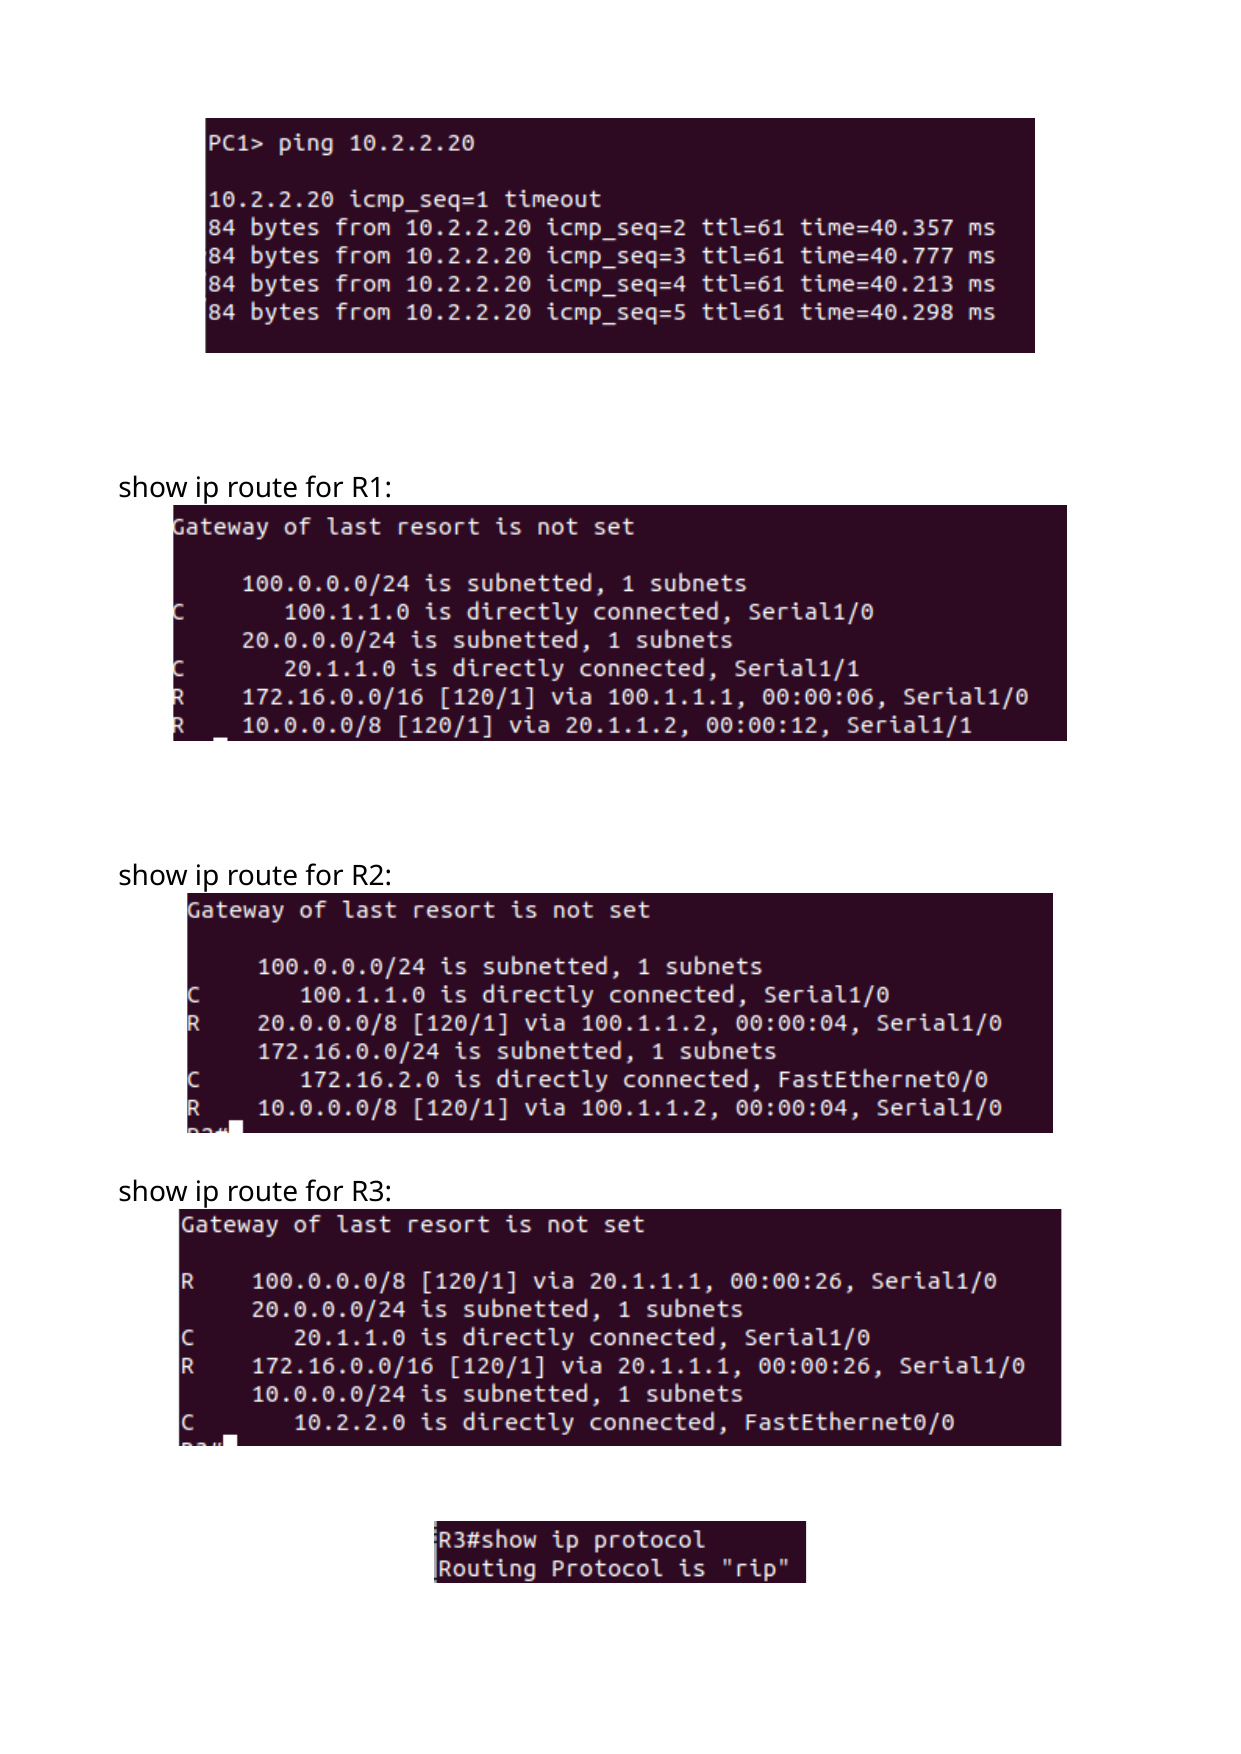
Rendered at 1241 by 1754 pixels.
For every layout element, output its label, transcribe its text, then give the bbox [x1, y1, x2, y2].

picture [178, 1209, 1062, 1446]
picture [434, 1521, 807, 1583]
text show ip route for R2: [118, 855, 1122, 893]
text show ip route for R1: [118, 467, 1122, 506]
text show ip route for R3: [118, 1171, 1122, 1209]
picture [173, 505, 1067, 741]
picture [205, 118, 1035, 353]
picture [187, 893, 1053, 1133]
